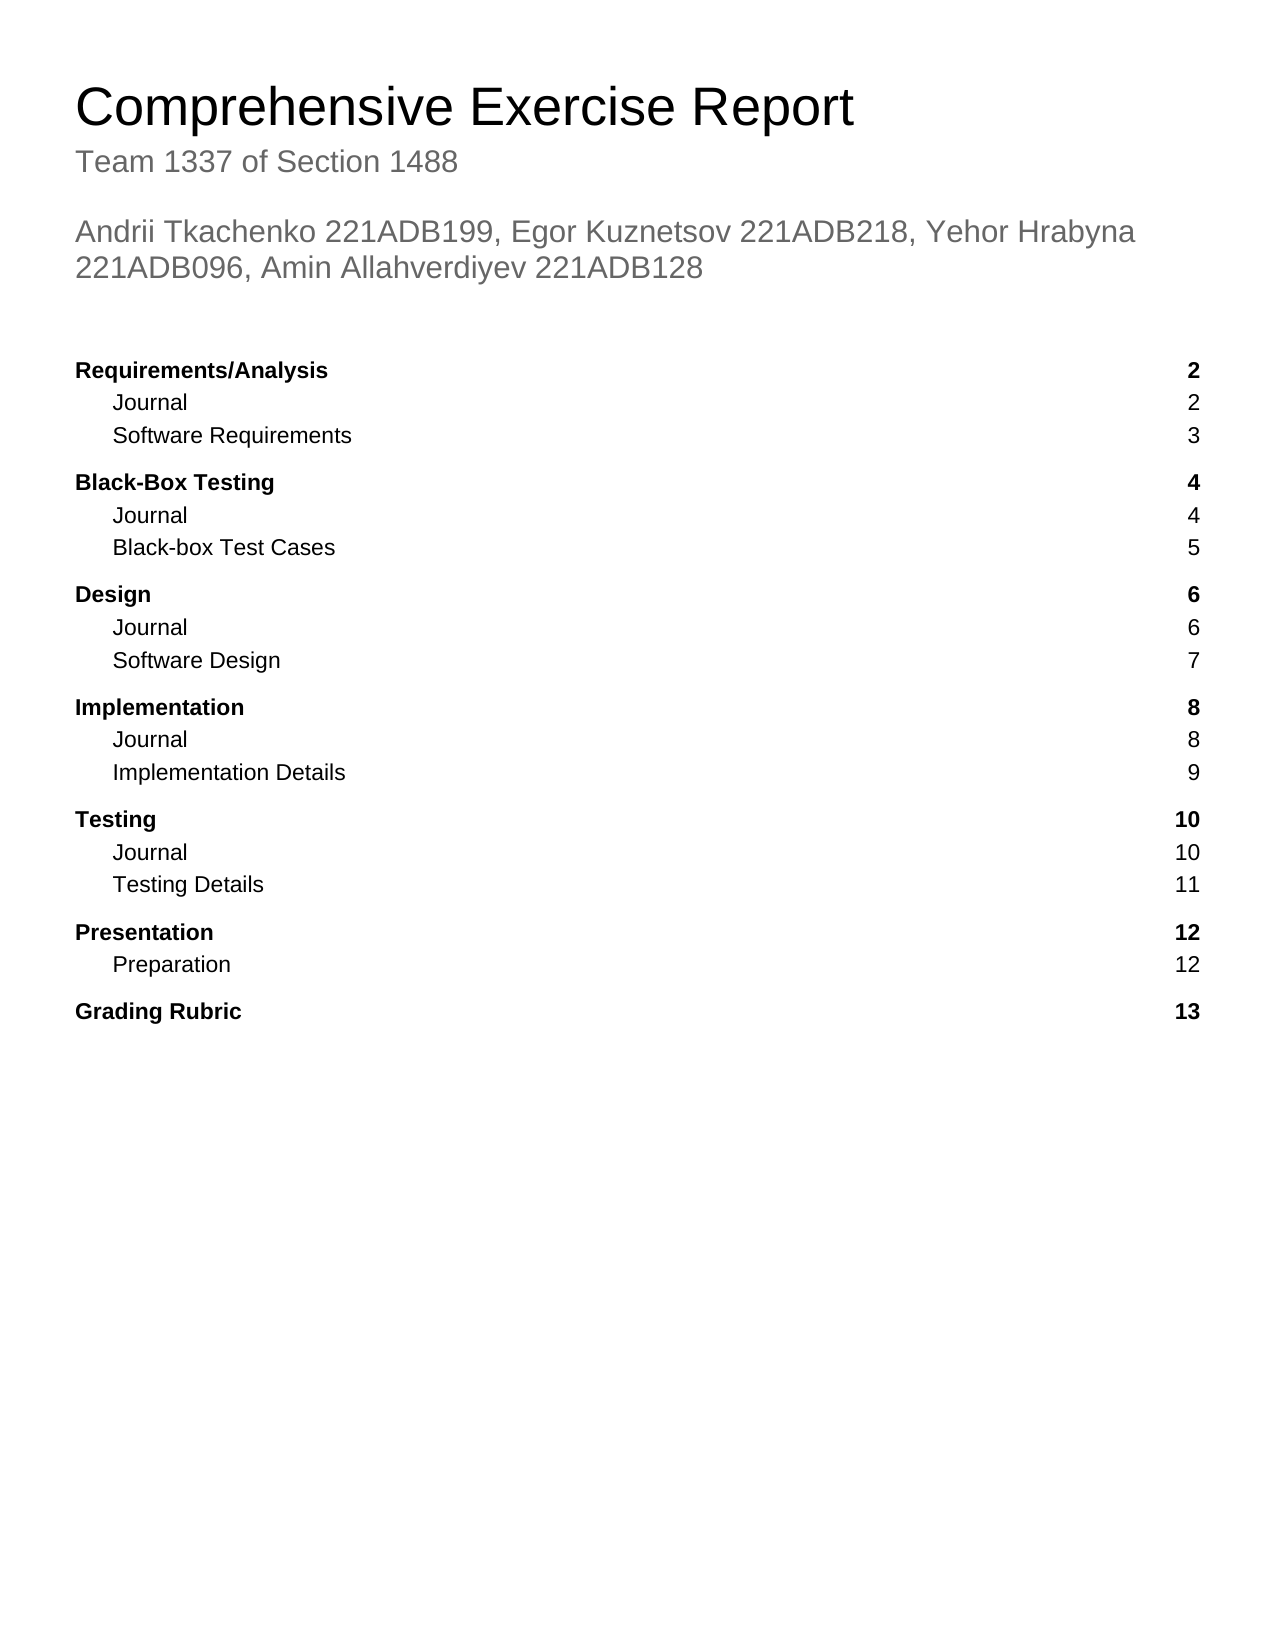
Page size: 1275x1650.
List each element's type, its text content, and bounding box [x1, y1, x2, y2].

text Journal 2 [112, 389, 1200, 416]
text Requirements/Analysis 2 [75, 357, 1200, 383]
text Testing 10 [75, 806, 1200, 832]
text Journal 10 [112, 839, 1200, 865]
text Presentation 12 [75, 918, 1200, 945]
text Design 6 [75, 581, 1200, 608]
text Black-Box Testing 4 [75, 469, 1200, 495]
text Implementation 8 [75, 694, 1200, 720]
text Implementation Details 9 [112, 759, 1200, 785]
text Journal 8 [112, 726, 1200, 753]
text Black-box Test Cases 5 [112, 534, 1200, 561]
subtitle Andrii Tkachenko 221ADB199, Egor Kuznetsov 221ADB218, Yehor Hrabyna 221ADB096, Amin Allahverdiyev 221ADB128 [75, 213, 1200, 285]
text Software Design 7 [112, 647, 1200, 673]
text Journal 6 [112, 614, 1200, 640]
text Preparation 12 [112, 951, 1200, 977]
text Testing Details 11 [112, 871, 1200, 898]
subtitle Team 1337 of Section 1488 [75, 143, 1200, 179]
text Software Requirements 3 [112, 422, 1200, 448]
text Journal 4 [112, 502, 1200, 528]
title Comprehensive Exercise Report [75, 75, 1200, 137]
text Grading Rubric 13 [75, 998, 1200, 1025]
